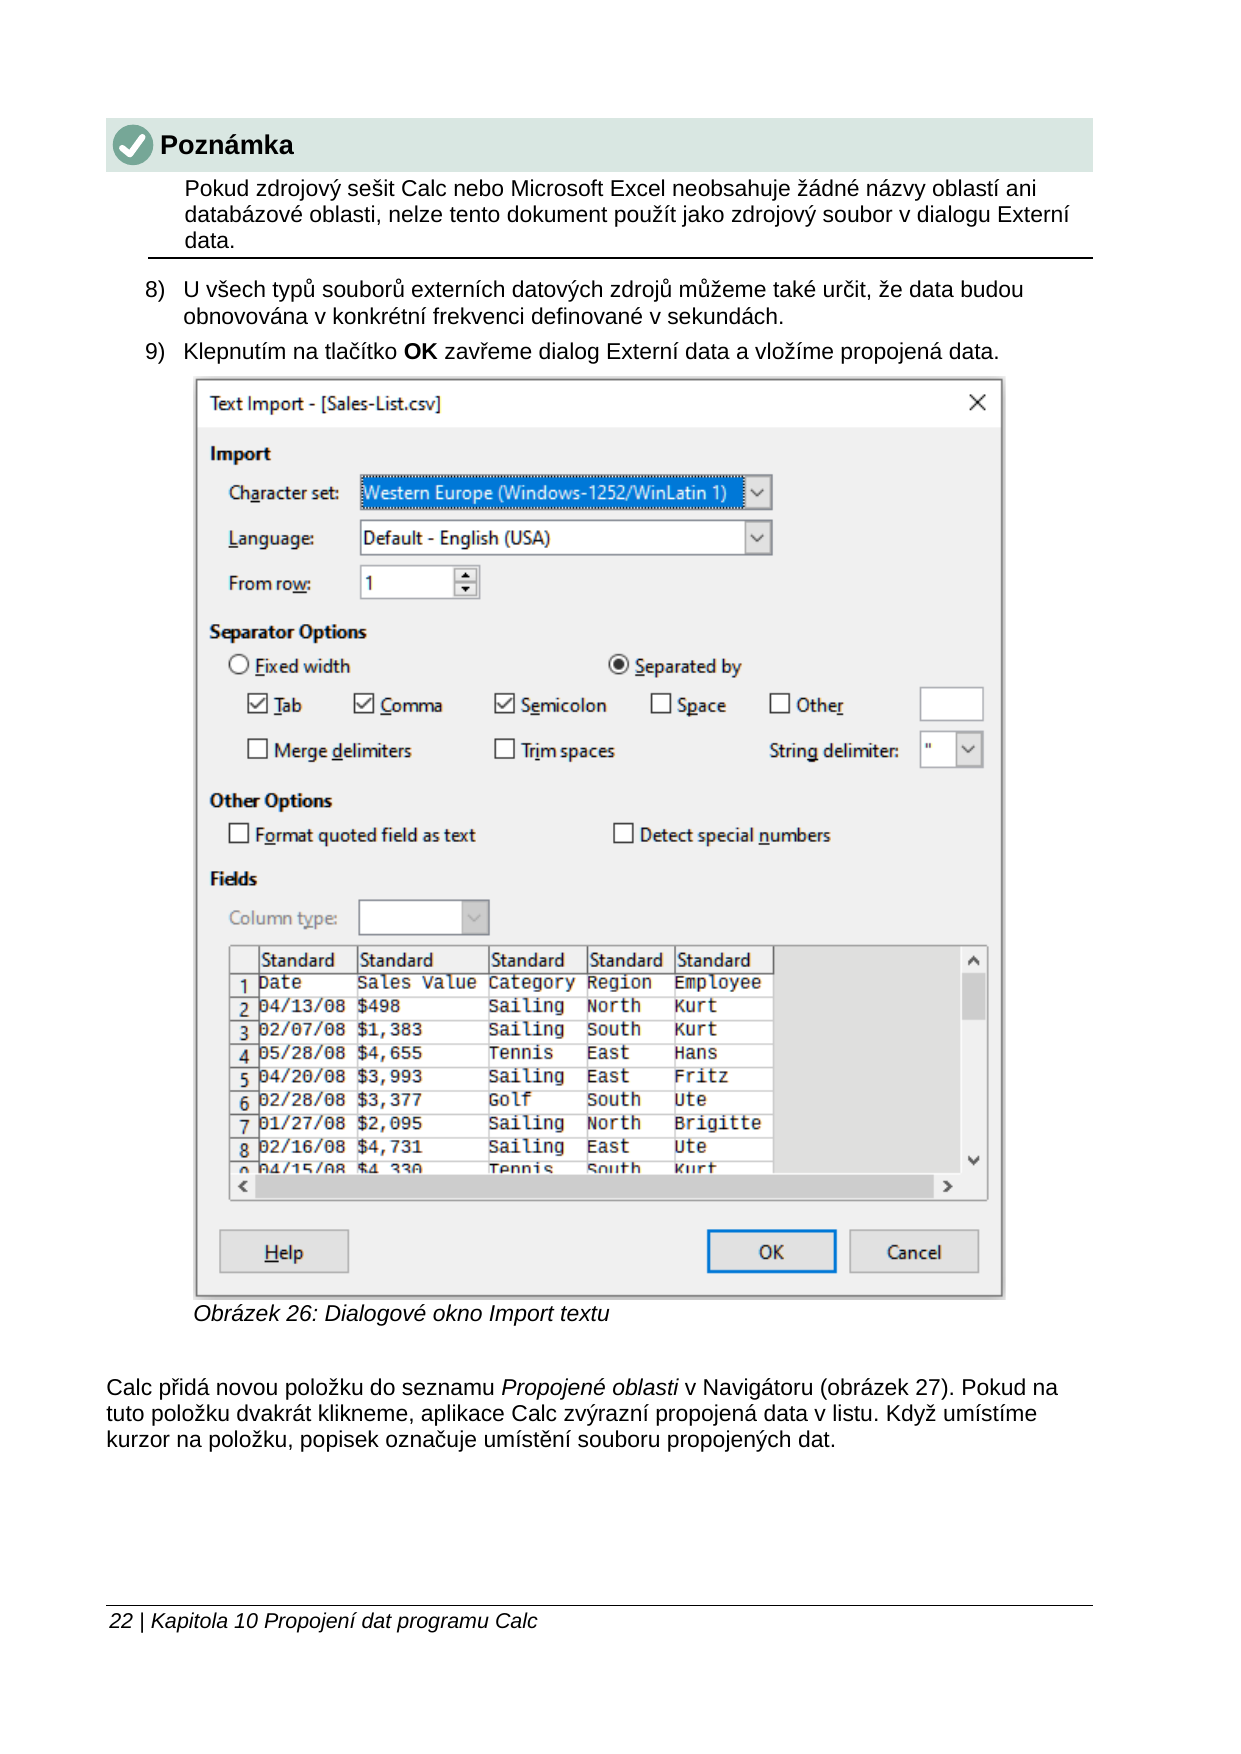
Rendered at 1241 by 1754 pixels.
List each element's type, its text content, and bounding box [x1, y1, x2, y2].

list Pokud zdrojový sešit Calc nebo Microsoft Excel neobsahuje žádné názvy oblastí ani databázové oblasti, nelze tento dokument použít jako zdrojový soubor v dialogu Externí data. [148, 172, 1093, 257]
list U všech typů souborů externích datových zdrojů můžeme také určit, že data budou obnovována v konkrétní frekvenci definované v sekundách. [165, 276, 1093, 329]
text Calc přidá novou položku do seznamu Propojené oblasti v Navigátoru (obrázek 27). Pokud na tuto položku dvakrát klikneme, aplikace Calc zvýrazní propojená data v listu. Když umístíme kurzor na položku, popisek označuje umístění souboru propojených dat. [106, 1373, 1093, 1452]
list Klepnutím na tlačítko OK zavřeme dialog Externí data a vložíme propojená data. [165, 338, 1093, 364]
subtitle Poznámka [106, 118, 1093, 172]
picture [193, 376, 1006, 1300]
text Obrázek 26: Dialogové okno Import textu [193, 1300, 1006, 1326]
